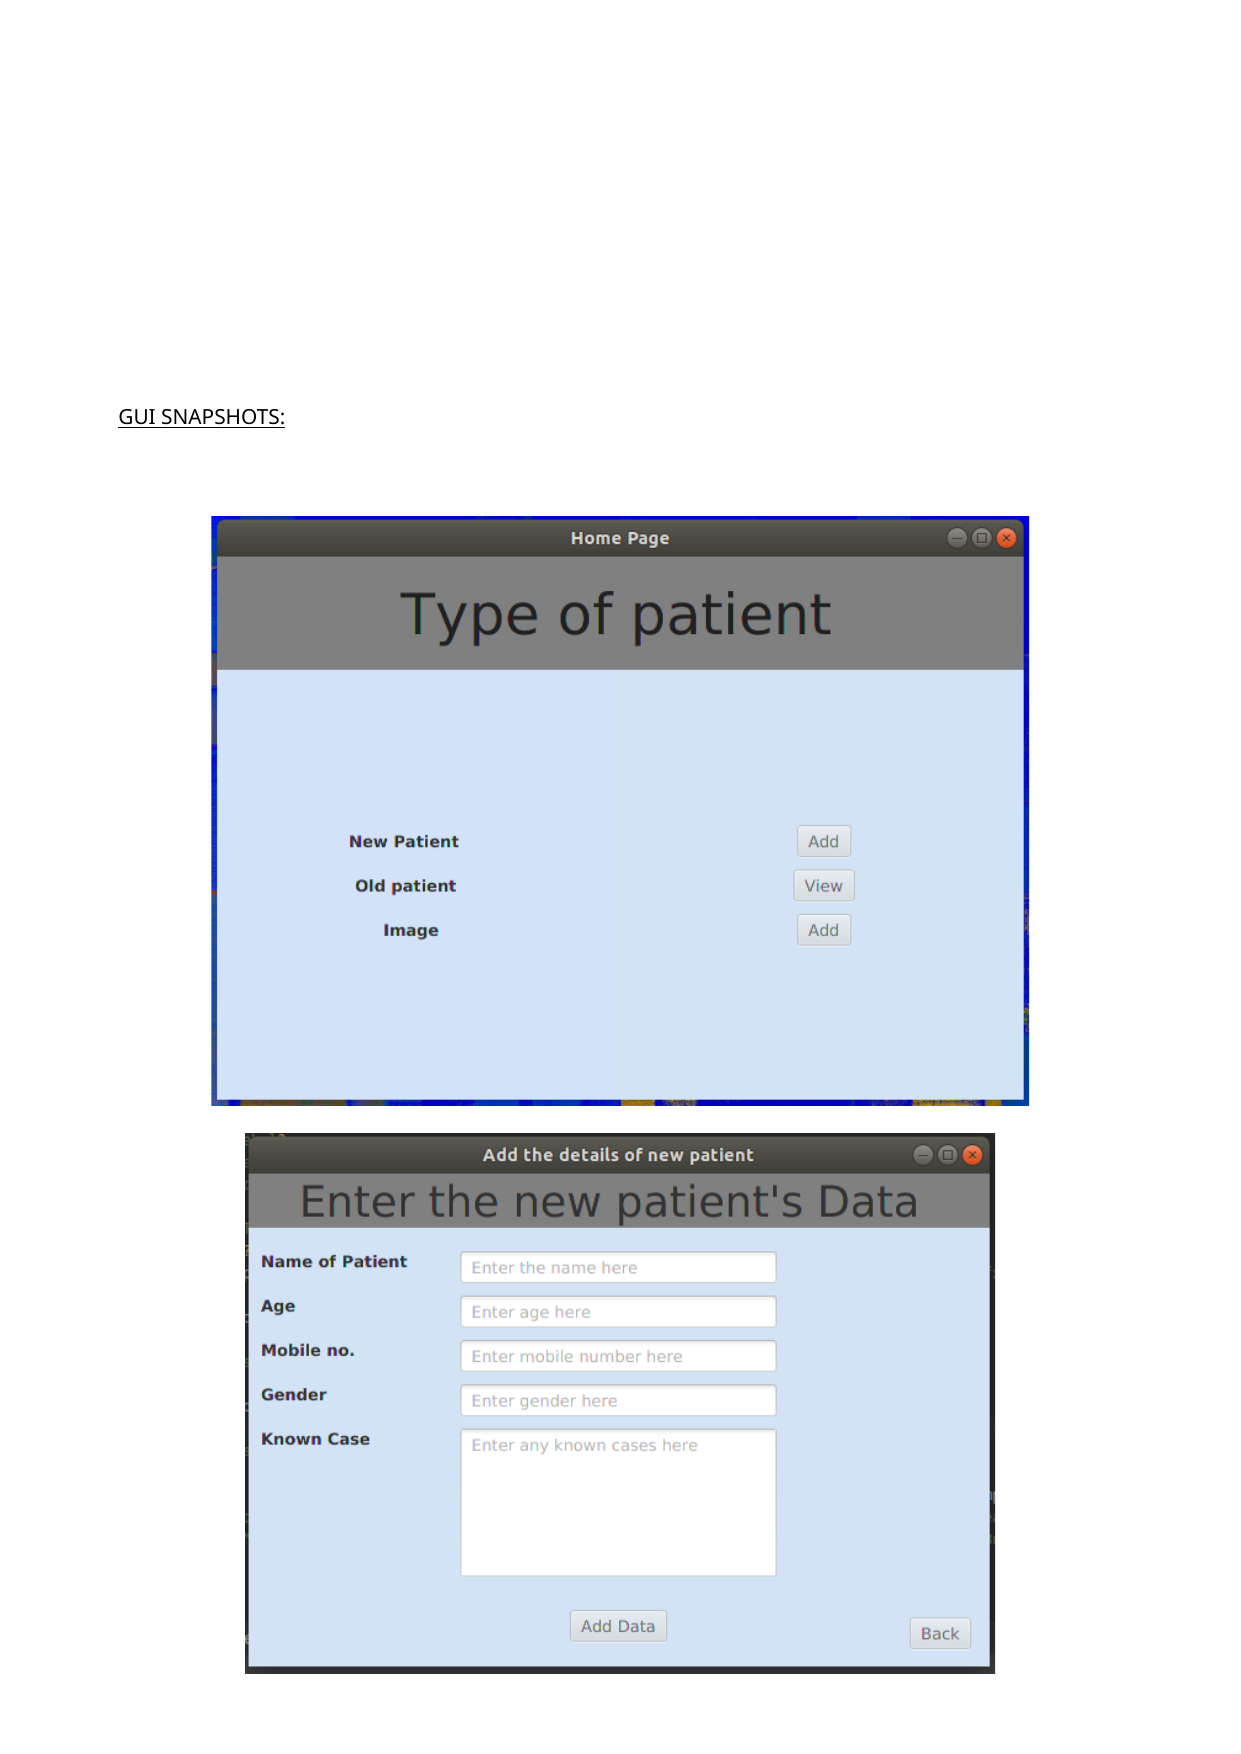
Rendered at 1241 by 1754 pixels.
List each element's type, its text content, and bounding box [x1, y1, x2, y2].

picture [245, 1133, 996, 1674]
picture [211, 516, 1030, 1106]
text GUI SNAPSHOTS: [118, 402, 1122, 431]
